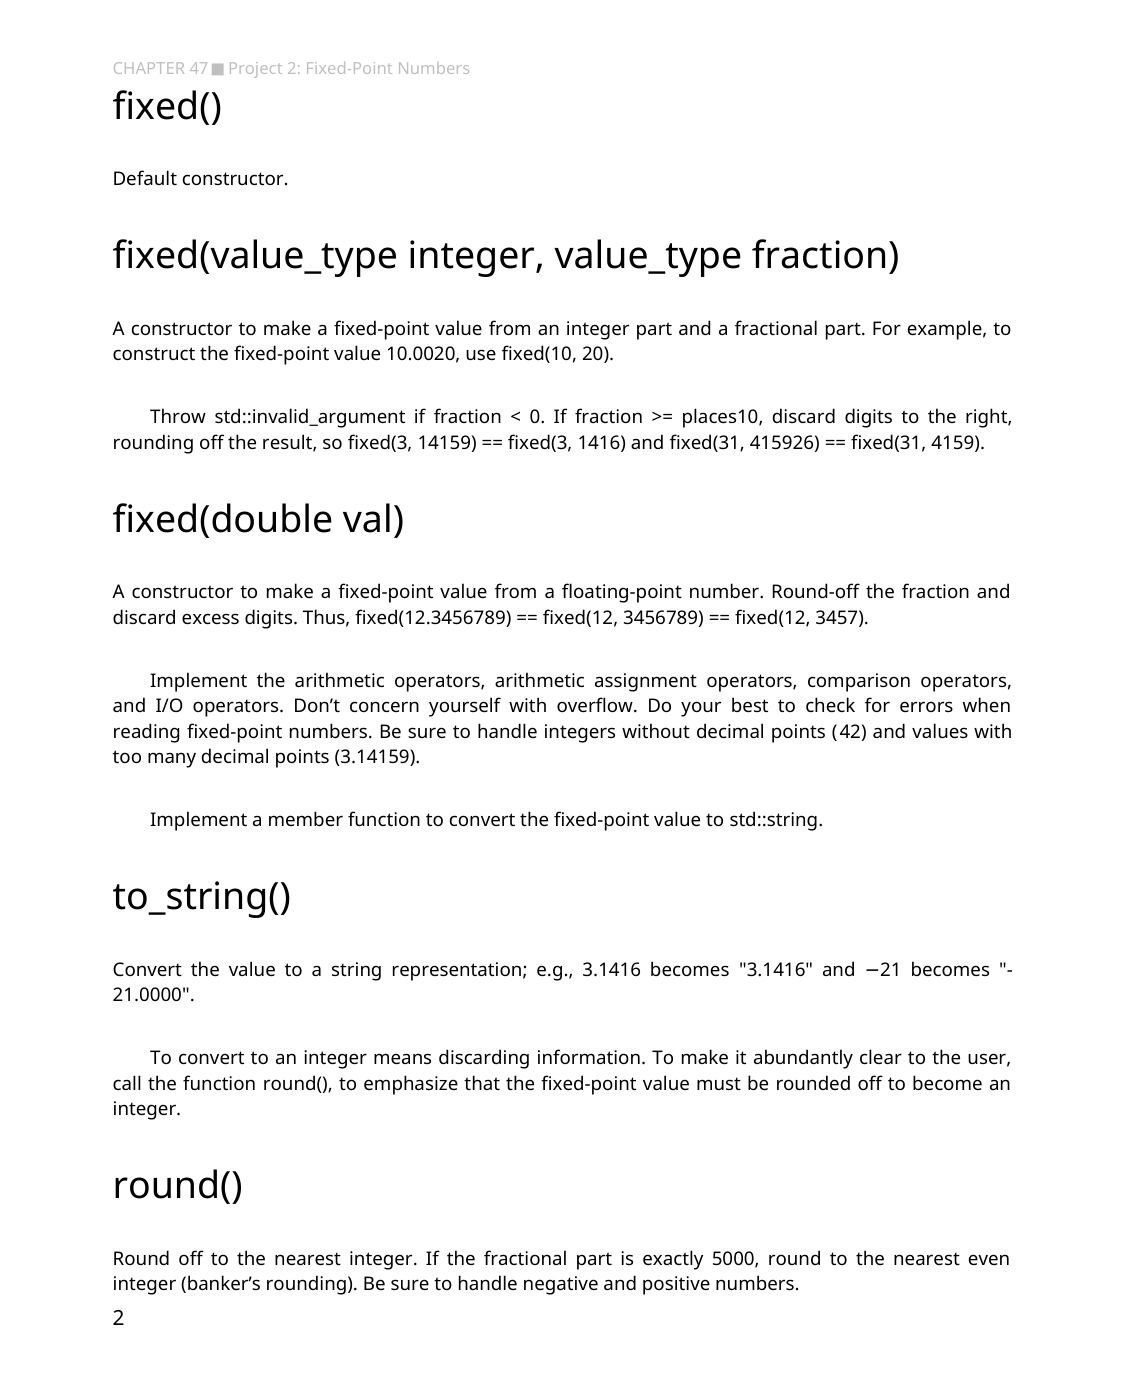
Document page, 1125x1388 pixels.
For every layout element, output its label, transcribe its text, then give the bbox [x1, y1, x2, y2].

text A constructor to make a fixed-point value from a floating-point number. Round-off the fraction and discard excess digits. Thus, fixed(12.3456789) == fixed(12, 3456789) == fixed(12, 3457). [112, 578, 1012, 629]
text Throw std::invalid_argument if fraction < 0. If fraction >= places10, discard digits to the right, rounding off the result, so fixed(3, 14159) == fixed(3, 1416) and fixed(31, 415926) == fixed(31, 4159). [112, 403, 1012, 454]
subtitle fixed(value_type integer, value_type fraction) [112, 228, 1012, 279]
text Default constructor. [112, 165, 1012, 191]
text Convert the value to a string representation; e.g., 3.1416 becomes "3.1416" and −21 becomes "-21.0000". [112, 956, 1012, 1007]
subtitle to_string() [112, 869, 1012, 921]
subtitle fixed(double val) [112, 492, 1012, 543]
text Round off to the nearest integer. If the fractional part is exactly 5000, round to the nearest even integer (banker’s rounding). Be sure to handle negative and positive numbers. [112, 1245, 1012, 1296]
text To convert to an integer means discarding information. To make it abundantly clear to the user, call the function round(), to emphasize that the fixed-point value must be rounded off to become an integer. [112, 1044, 1012, 1121]
text Implement a member function to convert the fixed-point value to std::string. [112, 807, 1012, 832]
text A constructor to make a fixed-point value from an integer part and a fractional part. For example, to construct the fixed-point value 10.0020, use fixed(10, 20). [112, 315, 1012, 366]
subtitle fixed() [112, 79, 1012, 130]
subtitle round() [112, 1159, 1012, 1210]
text Implement the arithmetic operators, arithmetic assignment operators, comparison operators, and I/O operators. Don’t concern yourself with overflow. Do your best to check for errors when reading fixed-point numbers. Be sure to handle integers without decimal points (42) and values with too many decimal points (3.14159). [112, 667, 1012, 769]
